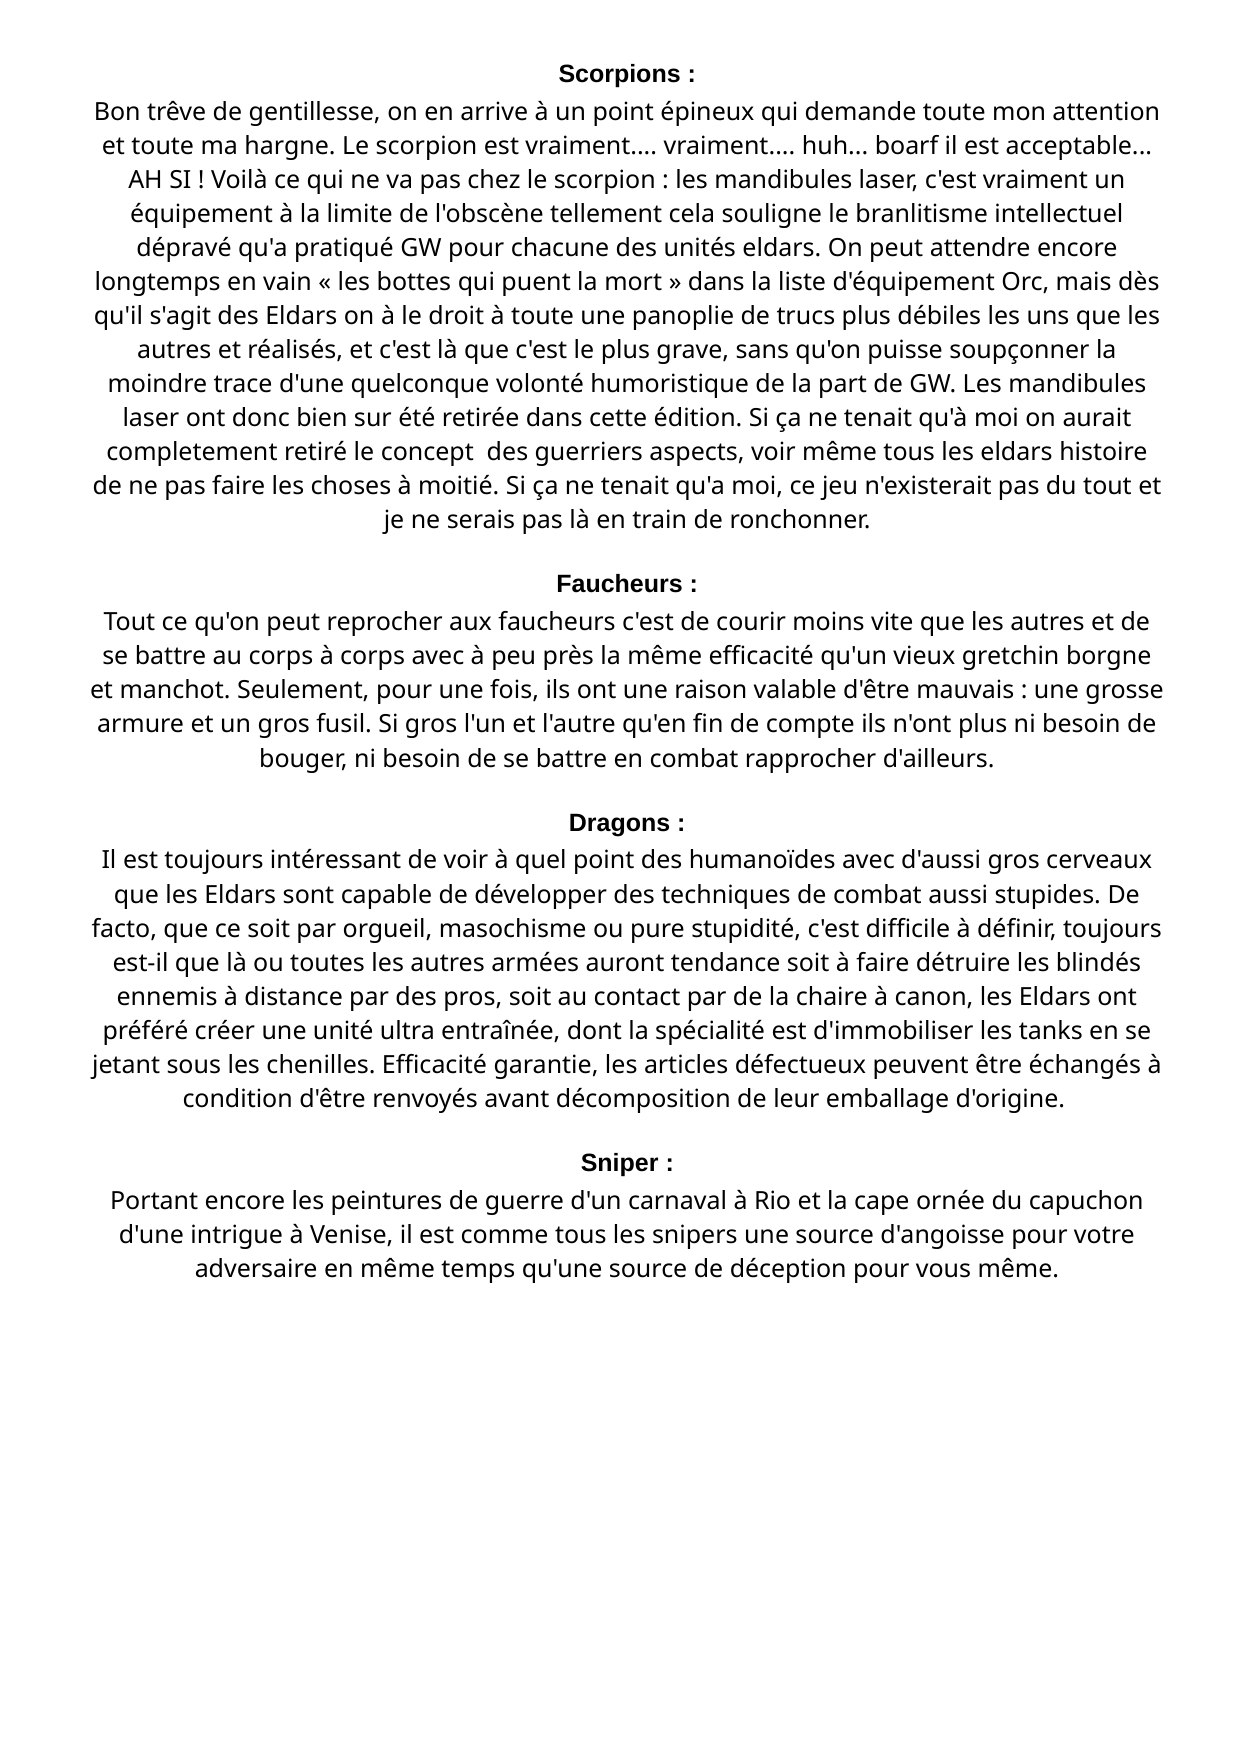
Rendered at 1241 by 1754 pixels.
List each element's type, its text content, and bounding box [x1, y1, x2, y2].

subtitle Scorpions : [89, 59, 1165, 87]
subtitle Sniper : [89, 1149, 1165, 1177]
subtitle Bon trêve de gentillesse, on en arrive à un point épineux qui demande toute mon attention et toute ma hargne. Le scorpion est vraiment.... vraiment.... huh... boarf il est acceptable... AH SI ! Voilà ce qui ne va pas chez le scorpion : les mandibules laser, c'est vraiment un équipement à la limite de l'obscène tellement cela souligne le branlitisme intellectuel dépravé qu'a pratiqué GW pour chacune des unités eldars. On peut attendre encore longtemps en vain « les bottes qui puent la mort » dans la liste d'équipement Orc, mais dès qu'il s'agit des Eldars on à le droit à toute une panoplie de trucs plus débiles les uns que les autres et réalisés, et c'est là que c'est le plus grave, sans qu'on puisse soupçonner la moindre trace d'une quelconque volonté humoristique de la part de GW. Les mandibules laser ont donc bien sur été retirée dans cette édition. Si ça ne tenait qu'à moi on aurait completement retiré le concept des guerriers aspects, voir même tous les eldars histoire de ne pas faire les choses à moitié. Si ça ne tenait qu'a moi, ce jeu n'existerait pas du tout et je ne serais pas là en train de ronchonner. [89, 93, 1165, 536]
subtitle Tout ce qu'on peut reprocher aux faucheurs c'est de courir moins vite que les autres et de se battre au corps à corps avec à peu près la même efficacité qu'un vieux gretchin borgne et manchot. Seulement, pour une fois, ils ont une raison valable d'être mauvais : une grosse armure et un gros fusil. Si gros l'un et l'autre qu'en fin de compte ils n'ont plus ni besoin de bouger, ni besoin de se battre en combat rapprocher d'ailleurs. [89, 604, 1165, 774]
subtitle Faucheurs : [89, 570, 1165, 598]
subtitle Portant encore les peintures de guerre d'un carnaval à Rio et la cape ornée du capuchon d'une intrigue à Venise, il est comme tous les snipers une source d'angoisse pour votre adversaire en même temps qu'une source de déception pour vous même. [89, 1183, 1165, 1285]
subtitle Il est toujours intéressant de voir à quel point des humanoïdes avec d'aussi gros cerveaux que les Eldars sont capable de développer des techniques de combat aussi stupides. De facto, que ce soit par orgueil, masochisme ou pure stupidité, c'est difficile à définir, toujours est-il que là ou toutes les autres armées auront tendance soit à faire détruire les blindés ennemis à distance par des pros, soit au contact par de la chaire à canon, les Eldars ont préféré créer une unité ultra entraînée, dont la spécialité est d'immobiliser les tanks en se jetant sous les chenilles. Efficacité garantie, les articles défectueux peuvent être échangés à condition d'être renvoyés avant décomposition de leur emballage d'origine. [89, 842, 1165, 1115]
subtitle Dragons : [89, 808, 1165, 836]
